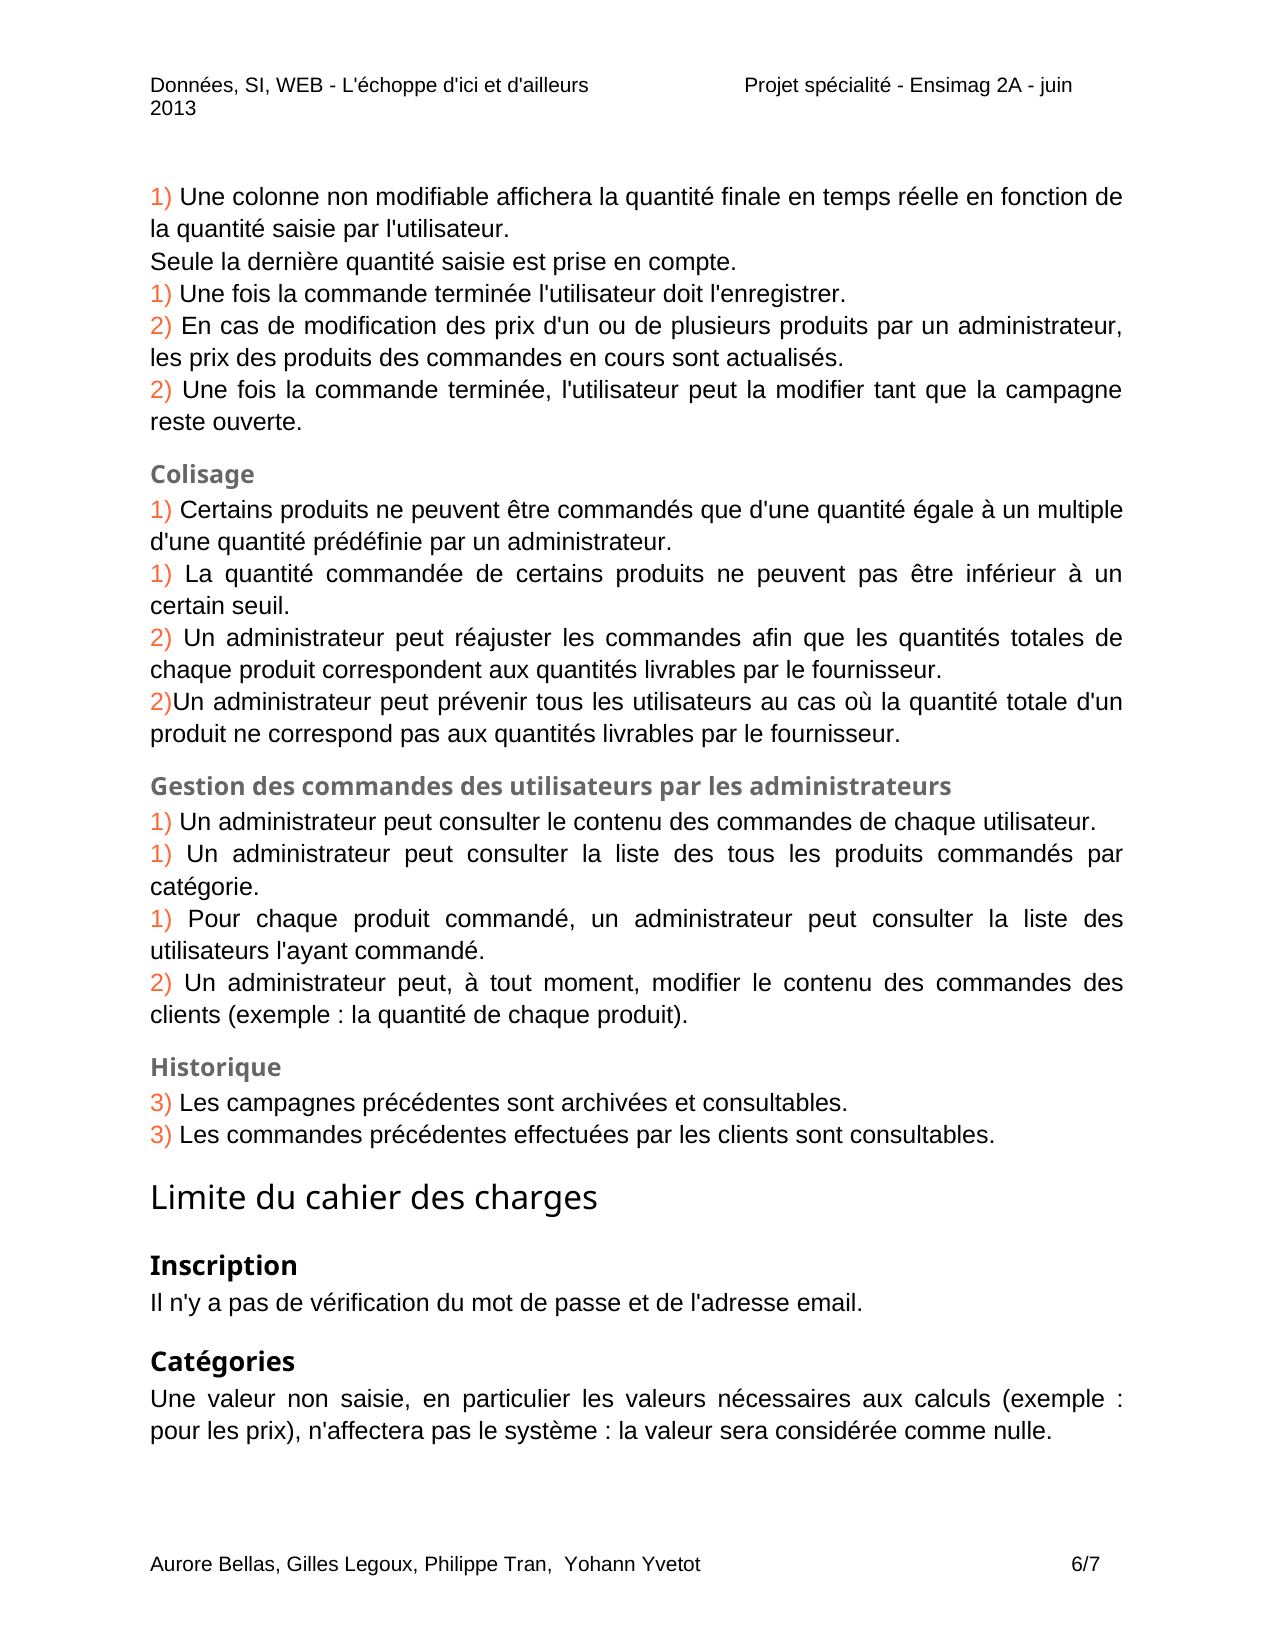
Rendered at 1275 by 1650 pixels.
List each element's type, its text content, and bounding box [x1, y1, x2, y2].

text 1) Pour chaque produit commandé, un administrateur peut consulter la liste des utilisateurs l'ayant commandé. [150, 904, 1125, 964]
text 3) Les campagnes précédentes sont archivées et consultables. [150, 1089, 1125, 1117]
subtitle Historique [150, 1049, 1125, 1083]
text 1) Une fois la commande terminée l'utilisateur doit l'enregistrer. [150, 279, 1125, 307]
text 2) Un administrateur peut réajuster les commandes afin que les quantités totales de chaque produit correspondent aux quantités livrables par le fournisseur. [150, 624, 1125, 684]
subtitle Colisage [150, 457, 1125, 491]
text Seule la dernière quantité saisie est prise en compte. [150, 247, 1125, 275]
text 2) Un administrateur peut, à tout moment, modifier le contenu des commandes des clients (exemple : la quantité de chaque produit). [150, 969, 1125, 1029]
text 2) En cas de modification des prix d'un ou de plusieurs produits par un administrateur, les prix des produits des commandes en cours sont actualisés. [150, 312, 1125, 372]
subtitle Inscription [150, 1247, 1125, 1283]
text 3) Les commandes précédentes effectuées par les clients sont consultables. [150, 1121, 1125, 1149]
text 1) Un administrateur peut consulter le contenu des commandes de chaque utilisateur. [150, 808, 1125, 836]
text 1) Un administrateur peut consulter la liste des tous les produits commandés par catégorie. [150, 840, 1125, 900]
subtitle Gestion des commandes des utilisateurs par les administrateurs [150, 769, 1125, 803]
text 1) Une colonne non modifiable affichera la quantité finale en temps réelle en fonction de la quantité saisie par l'utilisateur. [150, 183, 1125, 243]
text 2)Un administrateur peut prévenir tous les utilisateurs au cas où la quantité totale d'un produit ne correspond pas aux quantités livrables par le fournisseur. [150, 688, 1125, 748]
text 2) Une fois la commande terminée, l'utilisateur peut la modifier tant que la campagne reste ouverte. [150, 376, 1125, 436]
subtitle Limite du cahier des charges [150, 1174, 1125, 1219]
text Il n'y a pas de vérification du mot de passe et de l'adresse email. [150, 1289, 1125, 1317]
subtitle Catégories [150, 1342, 1125, 1379]
text Une valeur non saisie, en particulier les valeurs nécessaires aux calculs (exemple : pour les prix), n'affectera pas le système : la valeur sera considérée comme nulle. [150, 1384, 1125, 1444]
text 1) La quantité commandée de certains produits ne peuvent pas être inférieur à un certain seuil. [150, 560, 1125, 620]
text 1) Certains produits ne peuvent être commandés que d'une quantité égale à un multiple d'une quantité prédéfinie par un administrateur. [150, 496, 1125, 556]
